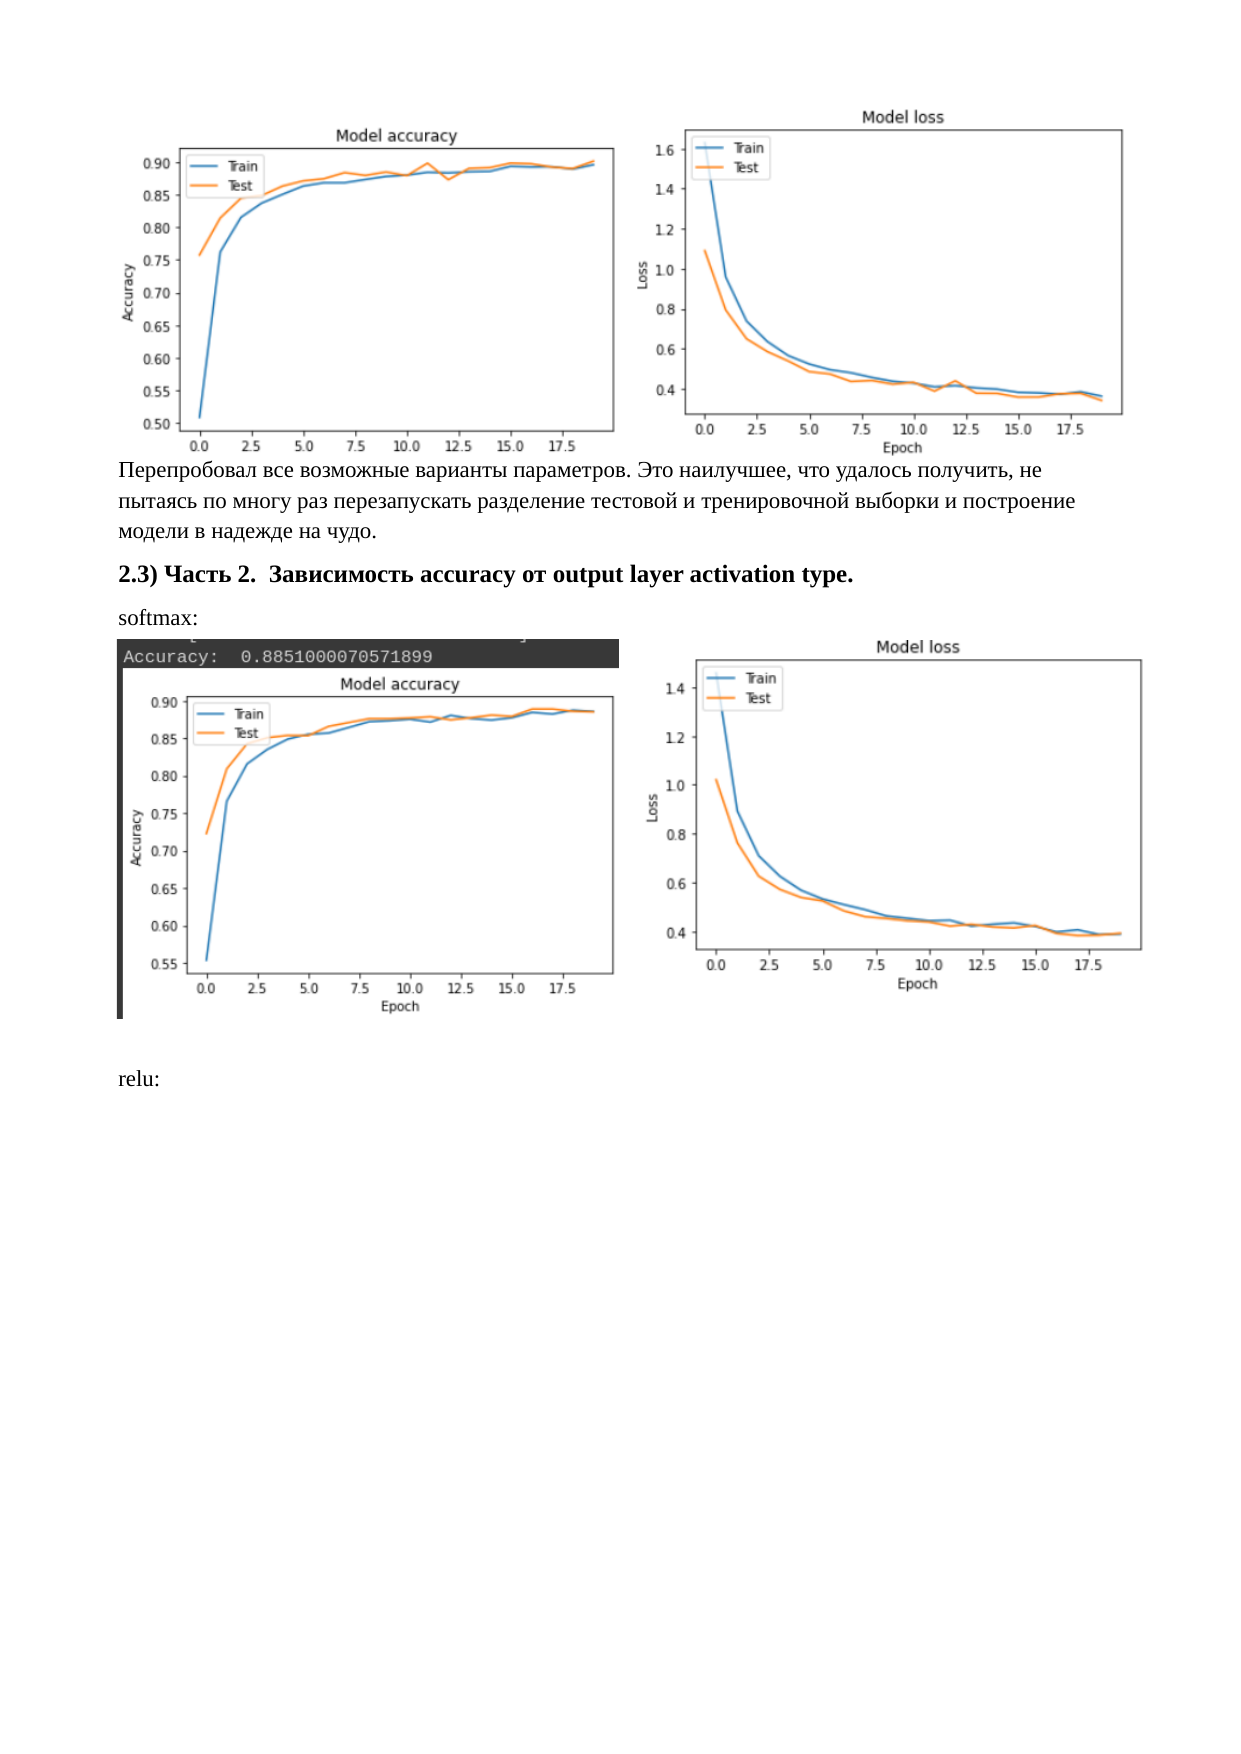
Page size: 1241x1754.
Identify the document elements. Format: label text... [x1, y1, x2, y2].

text Перепробовал все возможные варианты параметров. Это наилучшее, что удалось получить, не пытаясь по многу раз перезапускать разделение тестовой и тренировочной выборки и построение модели в надежде на чудо. [118, 456, 1122, 543]
picture [641, 640, 1145, 997]
picture [117, 123, 616, 456]
picture [637, 108, 1127, 456]
picture [116, 639, 619, 1019]
text softmax: [118, 604, 1122, 631]
text relu: [118, 1065, 1122, 1091]
text 2.3) Часть 2. Зависимость accuracy от output layer activation type. [118, 559, 1122, 588]
